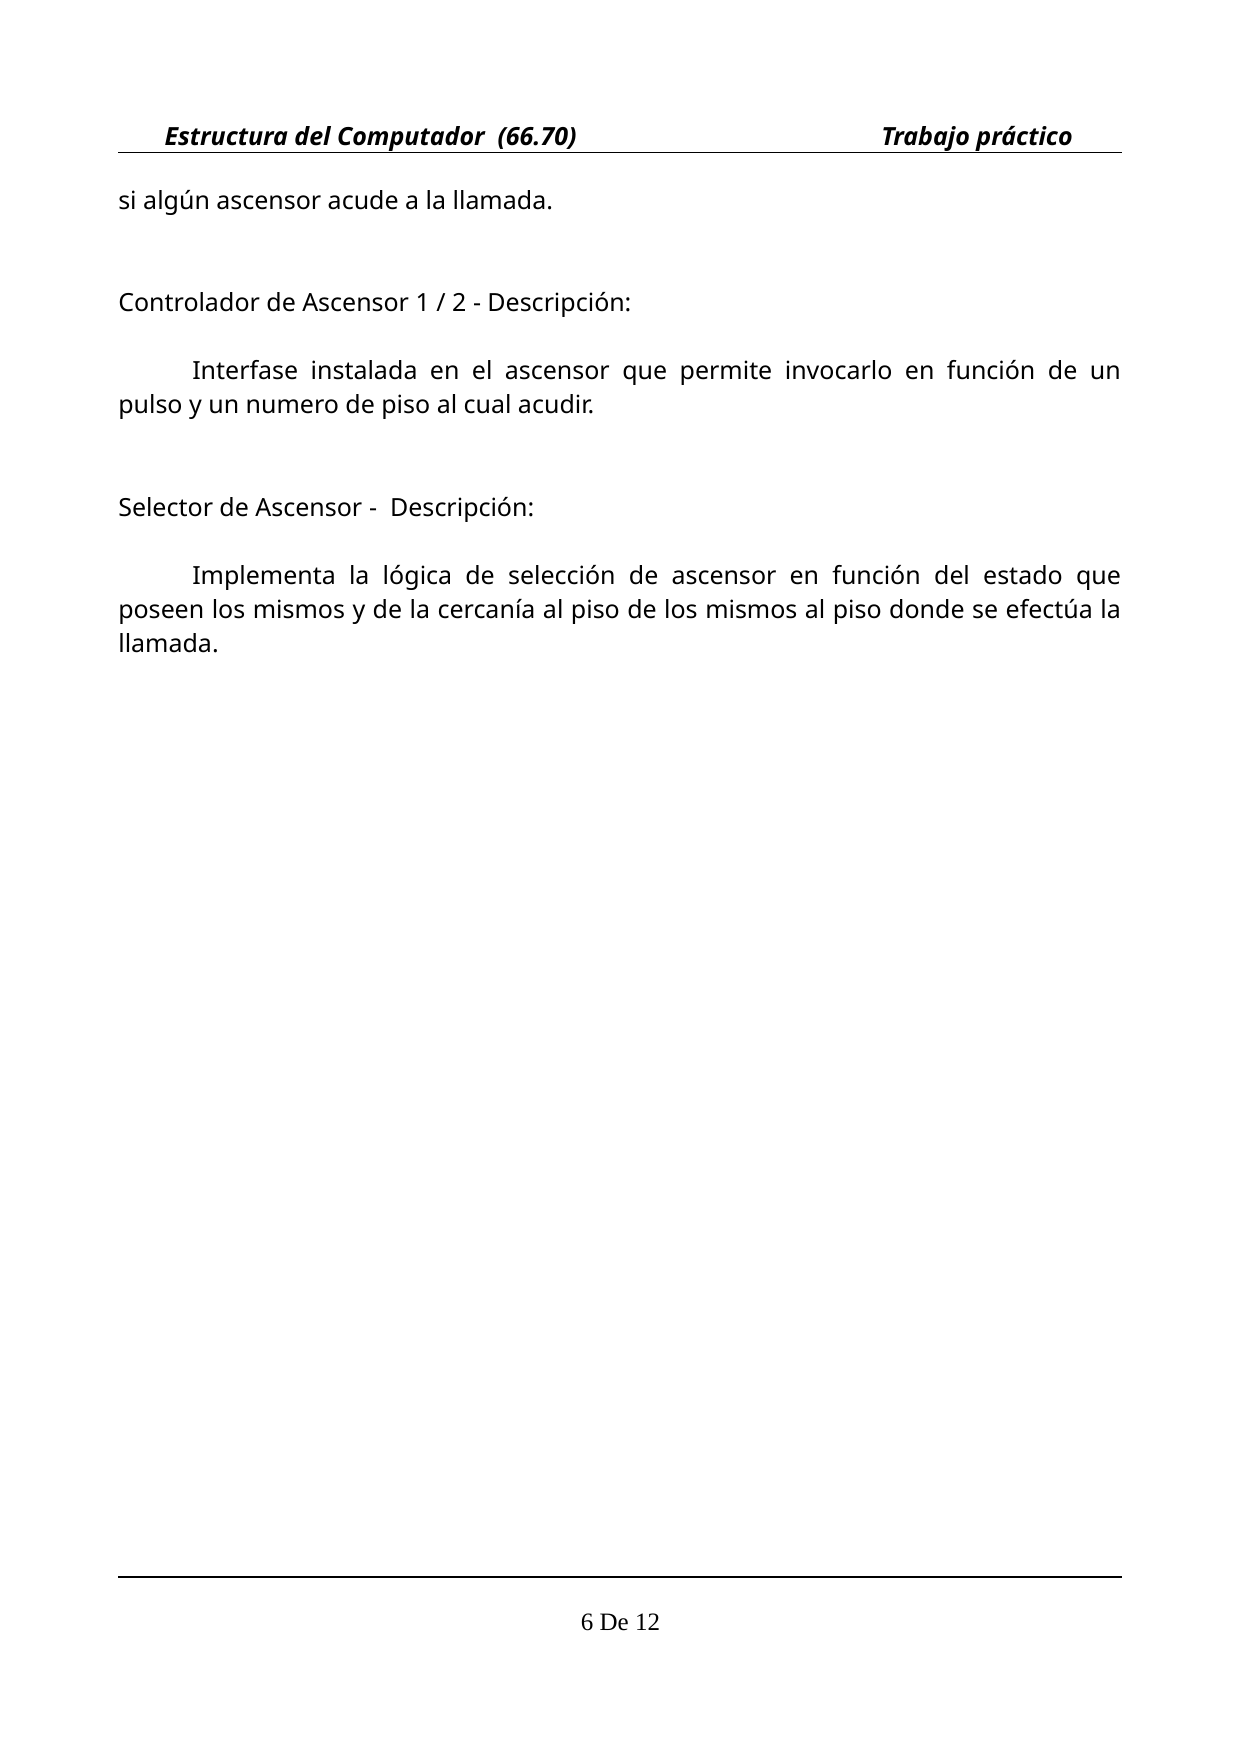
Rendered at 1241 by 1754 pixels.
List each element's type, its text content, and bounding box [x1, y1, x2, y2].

text Implementa la lógica de selección de ascensor en función del estado que poseen los mismos y de la cercanía al piso de los mismos al piso donde se efectúa la llamada. [118, 557, 1122, 659]
text Selector de Ascensor - Descripción: [118, 489, 1122, 523]
text si algún ascensor acude a la llamada. [118, 183, 1122, 217]
text Interfase instalada en el ascensor que permite invocarlo en función de un pulso y un numero de piso al cual acudir. [118, 353, 1122, 421]
text Controlador de Ascensor 1 / 2 - Descripción: [118, 285, 1122, 319]
